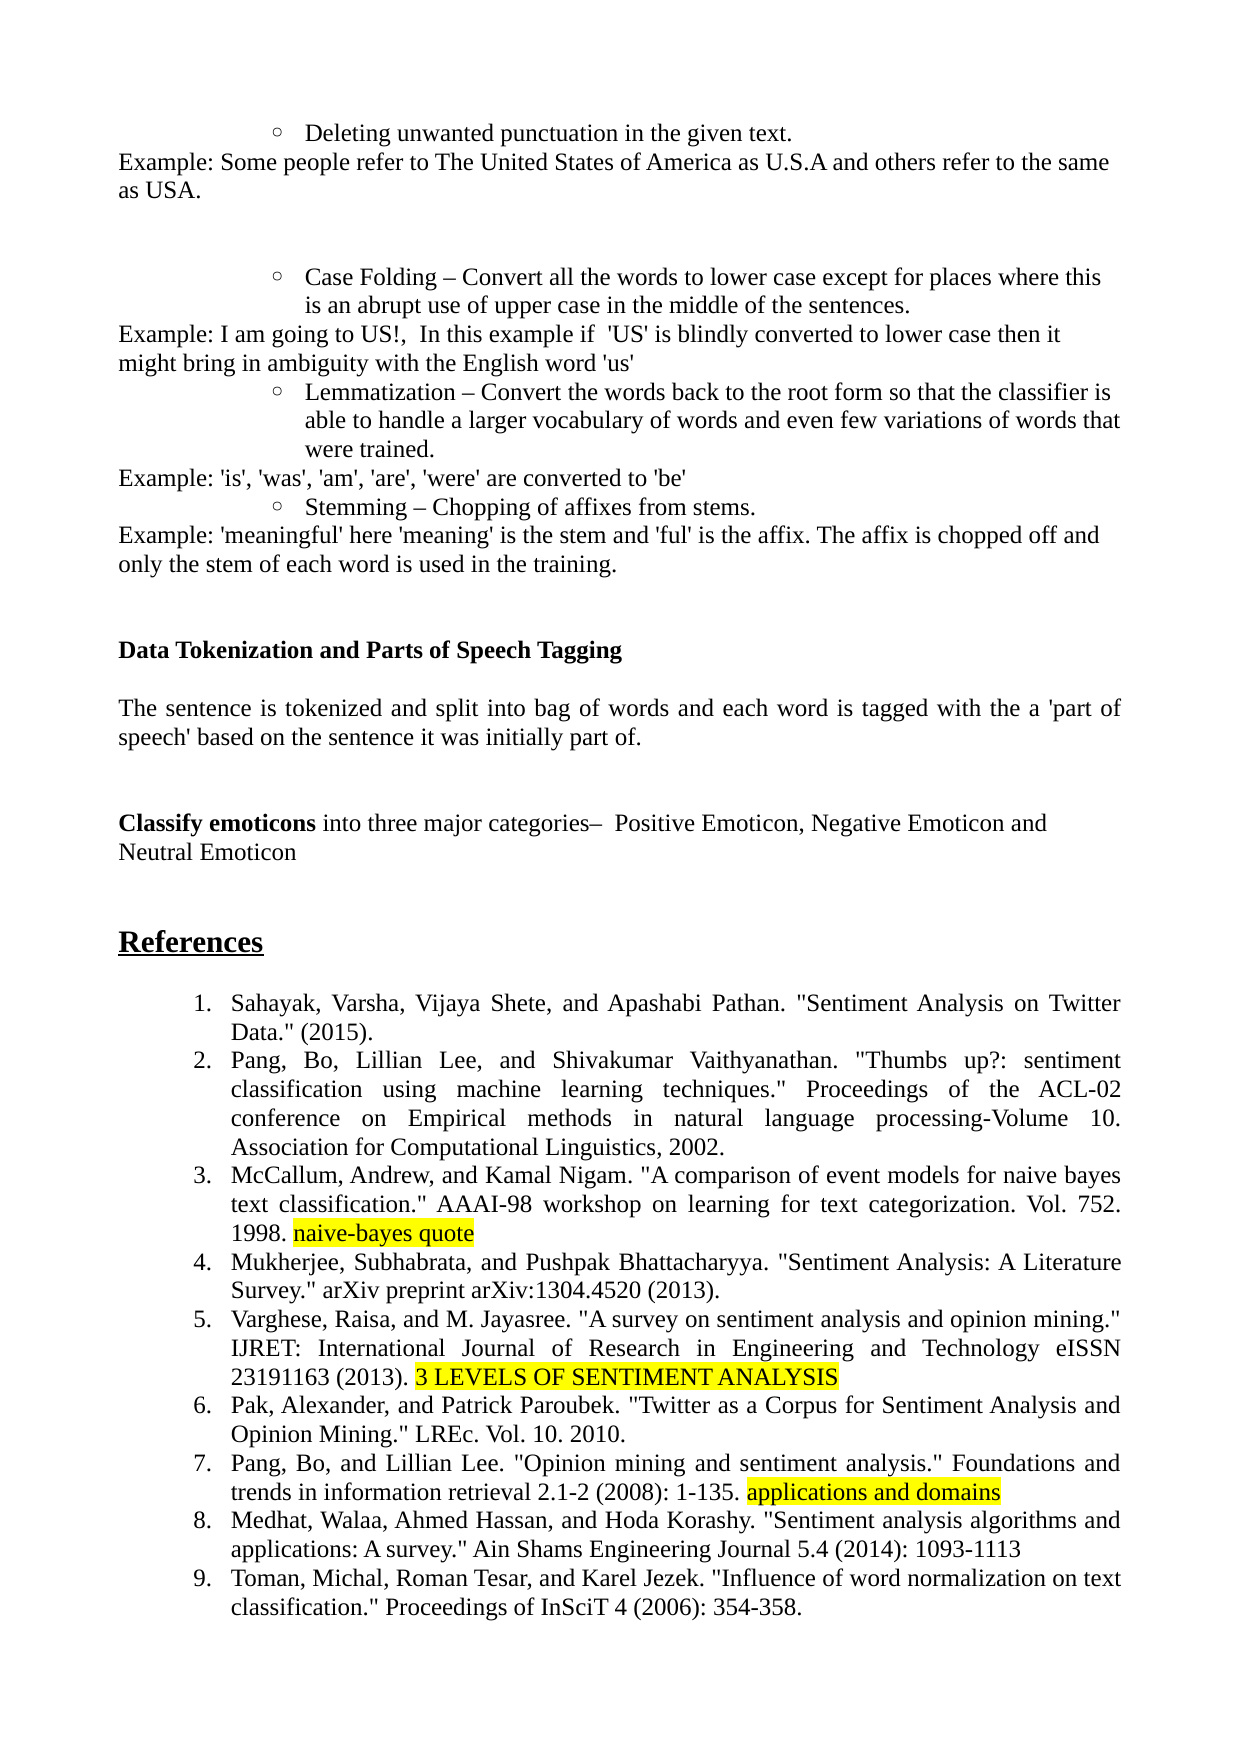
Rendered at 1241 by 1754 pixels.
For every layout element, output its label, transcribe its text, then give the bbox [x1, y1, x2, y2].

text The sentence is tokenized and split into bag of words and each word is tagged with the a 'part of speech' based on the sentence it was initially part of. [118, 693, 1122, 751]
text Data Tokenization and Parts of Speech Tagging [118, 636, 1122, 664]
text Example: Some people refer to The United States of America as U.S.A and others refer to the same as USA. [118, 147, 1122, 204]
text Example: 'is', 'was', 'am', 'are', 'were' are converted to 'be' [118, 463, 1122, 492]
list Toman, Michal, Roman Tesar, and Karel Jezek. "Influence of word normalization on text classification." Proceedings of InSciT 4 (2006): 354-358. [193, 1563, 1122, 1620]
text References [118, 923, 1122, 959]
text Classify emoticons into three major categories– Positive Emoticon, Negative Emoticon and Neutral Emoticon [118, 808, 1122, 866]
list Pang, Bo, Lillian Lee, and Shivakumar Vaithyanathan. "Thumbs up?: sentiment classification using machine learning techniques." Proceedings of the ACL-02 conference on Empirical methods in natural language processing-Volume 10. Association for Computational Linguistics, 2002. [193, 1045, 1122, 1160]
list Stemming – Chopping of affixes from stems. [267, 492, 1122, 521]
list Case Folding – Convert all the words to lower case except for places where this is an abrupt use of upper case in the middle of the sentences. [267, 262, 1122, 319]
list Mukherjee, Subhabrata, and Pushpak Bhattacharyya. "Sentiment Analysis: A Literature Survey." arXiv preprint arXiv:1304.4520 (2013). [193, 1247, 1122, 1304]
list Medhat, Walaa, Ahmed Hassan, and Hoda Korashy. "Sentiment analysis algorithms and applications: A survey." Ain Shams Engineering Journal 5.4 (2014): 1093-1113 [193, 1505, 1122, 1563]
list Pang, Bo, and Lillian Lee. "Opinion mining and sentiment analysis." Foundations and trends in information retrieval 2.1-2 (2008): 1-135. applications and domains [193, 1448, 1122, 1505]
list Deleting unwanted punctuation in the given text. [267, 118, 1122, 147]
list Sahayak, Varsha, Vijaya Shete, and Apashabi Pathan. "Sentiment Analysis on Twitter Data." (2015). [193, 988, 1122, 1045]
list Lemmatization – Convert the words back to the root form so that the classifier is able to handle a larger vocabulary of words and even few variations of words that were trained. [267, 377, 1122, 463]
text Example: 'meaningful' here 'meaning' is the stem and 'ful' is the affix. The affix is chopped off and only the stem of each word is used in the training. [118, 521, 1122, 578]
list Varghese, Raisa, and M. Jayasree. "A survey on sentiment analysis and opinion mining." IJRET: International Journal of Research in Engineering and Technology eISSN 23191163 (2013). 3 LEVELS OF SENTIMENT ANALYSIS [193, 1304, 1122, 1390]
list Pak, Alexander, and Patrick Paroubek. "Twitter as a Corpus for Sentiment Analysis and Opinion Mining." LREc. Vol. 10. 2010. [193, 1390, 1122, 1448]
text Example: I am going to US!, In this example if 'US' is blindly converted to lower case then it might bring in ambiguity with the English word 'us' [118, 319, 1122, 377]
list McCallum, Andrew, and Kamal Nigam. "A comparison of event models for naive bayes text classification." AAAI-98 workshop on learning for text categorization. Vol. 752. 1998. naive-bayes quote [193, 1160, 1122, 1247]
